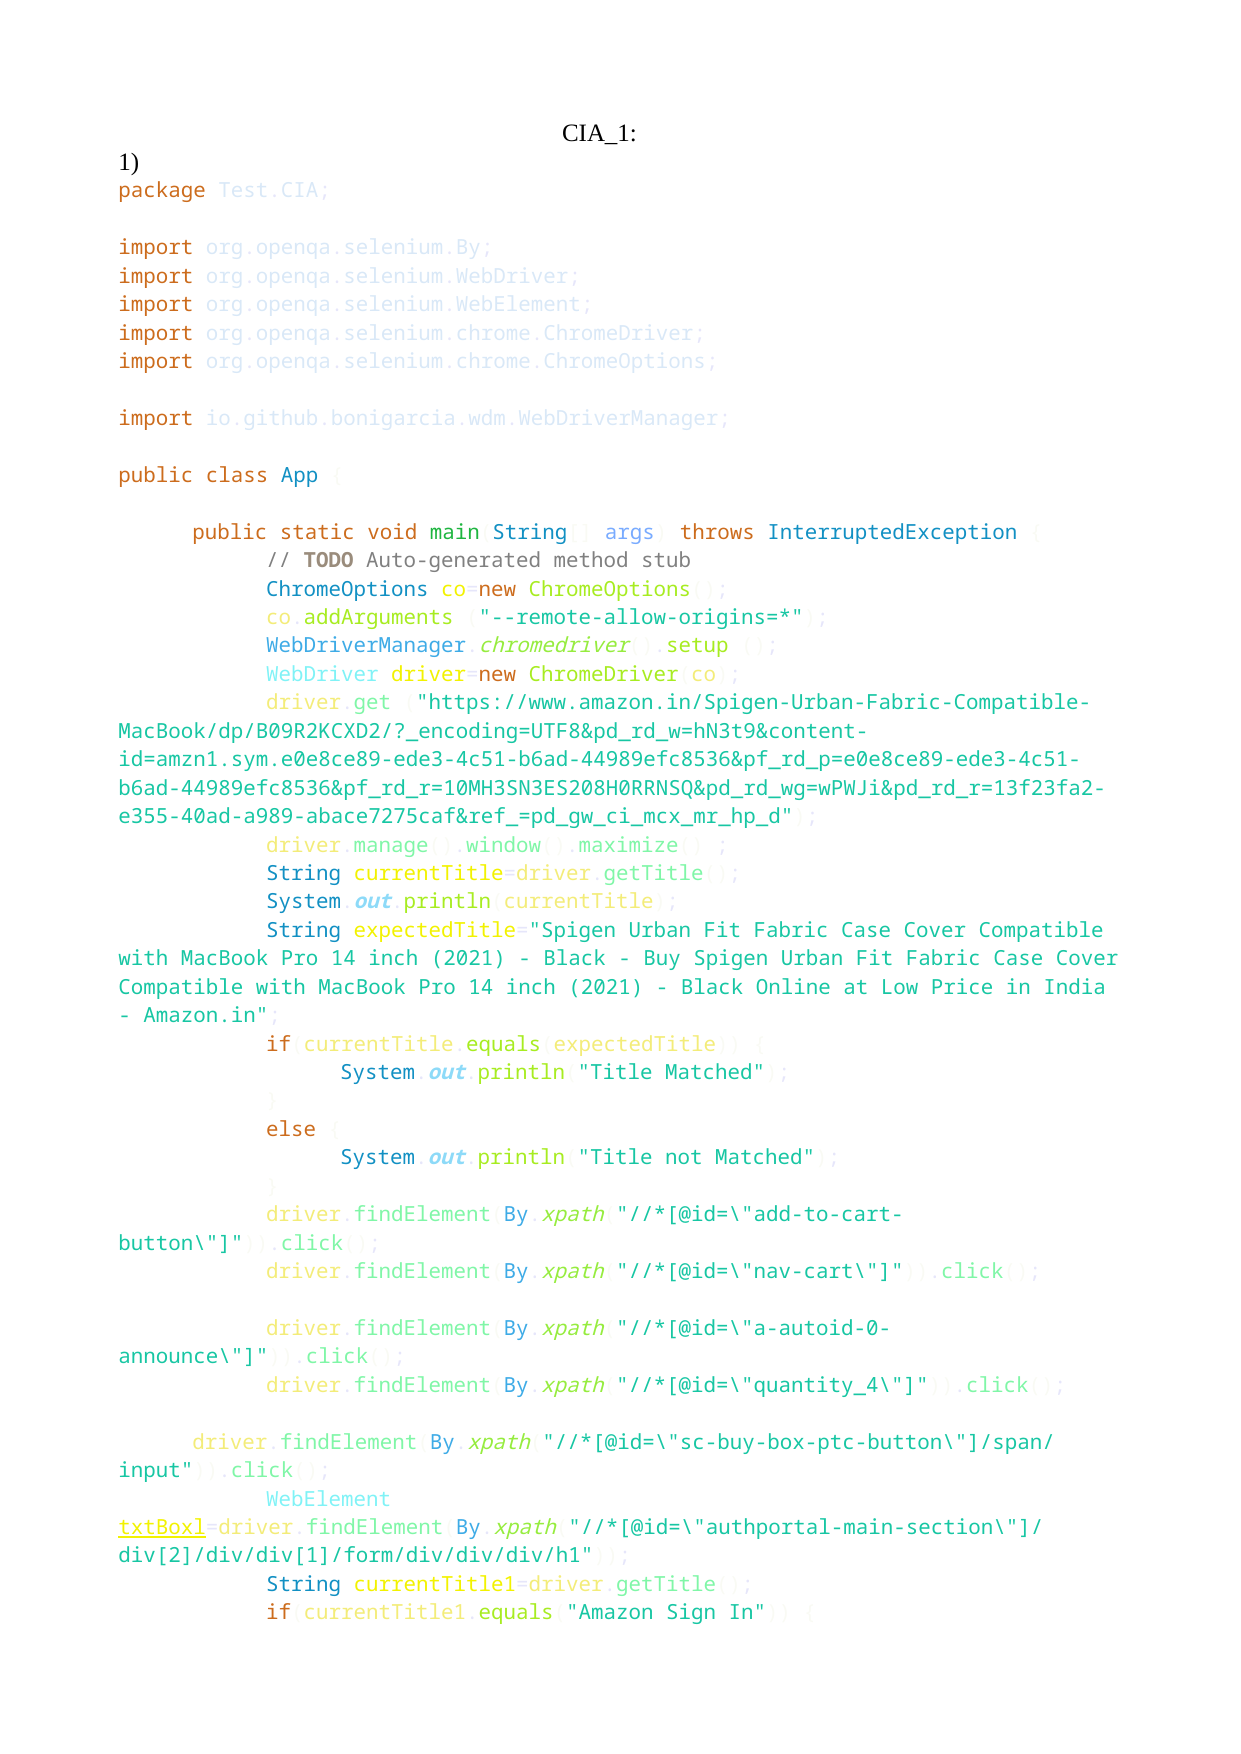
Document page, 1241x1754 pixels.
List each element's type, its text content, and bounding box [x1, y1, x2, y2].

text co.addArguments ("--remote-allow-origins=*"); [118, 602, 1122, 631]
text // TODO Auto-generated method stub [118, 545, 1122, 574]
text import org.openqa.selenium.chrome.ChromeOptions; [118, 346, 1122, 375]
text driver.manage().window().maximize() ; [118, 830, 1122, 858]
text CIA_1: [118, 118, 1122, 147]
text driver.findElement(By.xpath("//*[@id=\"a-autoid-0-announce\"]")).click(); [118, 1313, 1122, 1370]
text System.out.println(currentTitle); [118, 887, 1122, 915]
text import org.openqa.selenium.By; [118, 232, 1122, 261]
text ChromeOptions co=new ChromeOptions(); [118, 574, 1122, 602]
text 1) [118, 147, 1122, 176]
text WebDriver driver=new ChromeDriver(co); [118, 659, 1122, 687]
text else { [118, 1114, 1122, 1142]
text if(currentTitle1.equals("Amazon Sign In")) { [118, 1597, 1122, 1626]
text String currentTitle=driver.getTitle(); [118, 858, 1122, 887]
text driver.findElement(By.xpath("//*[@id=\"quantity_4\"]")).click(); [118, 1370, 1122, 1398]
text if(currentTitle.equals(expectedTitle)) { [118, 1029, 1122, 1057]
text } [118, 1171, 1122, 1199]
text import org.openqa.selenium.WebElement; [118, 289, 1122, 318]
text String expectedTitle="Spigen Urban Fit Fabric Case Cover Compatible with MacBook Pro 14 inch (2021) - Black - Buy Spigen Urban Fit Fabric Case Cover Compatible with MacBook Pro 14 inch (2021) - Black Online at Low Price in India - Amazon.in"; [118, 915, 1122, 1029]
text WebDriverManager.chromedriver().setup (); [118, 631, 1122, 659]
text WebElement txtBoxl=driver.findElement(By.xpath("//*[@id=\"authportal-main-section\"]/div[2]/div/div[1]/form/div/div/div/h1")); [118, 1484, 1122, 1569]
text import org.openqa.selenium.chrome.ChromeDriver; [118, 318, 1122, 346]
text import org.openqa.selenium.WebDriver; [118, 261, 1122, 289]
text System.out.println("Title not Matched"); [118, 1142, 1122, 1171]
text System.out.println("Title Matched"); [118, 1057, 1122, 1086]
text public class App { [118, 460, 1122, 488]
text import io.github.bonigarcia.wdm.WebDriverManager; [118, 403, 1122, 432]
text package Test.CIA; [118, 176, 1122, 204]
text driver.get ("https://www.amazon.in/Spigen-Urban-Fabric-Compatible-MacBook/dp/B09R2KCXD2/?_encoding=UTF8&pd_rd_w=hN3t9&content-id=amzn1.sym.e0e8ce89-ede3-4c51-b6ad-44989efc8536&pf_rd_p=e0e8ce89-ede3-4c51-b6ad-44989efc8536&pf_rd_r=10MH3SN3ES208H0RRNSQ&pd_rd_wg=wPWJi&pd_rd_r=13f23fa2-e355-40ad-a989-abace7275caf&ref_=pd_gw_ci_mcx_mr_hp_d"); [118, 687, 1122, 830]
text public static void main(String[] args) throws InterruptedException { [118, 517, 1122, 545]
text driver.findElement(By.xpath("//*[@id=\"sc-buy-box-ptc-button\"]/span/input")).click(); [118, 1398, 1122, 1484]
text driver.findElement(By.xpath("//*[@id=\"nav-cart\"]")).click(); [118, 1256, 1122, 1285]
text driver.findElement(By.xpath("//*[@id=\"add-to-cart-button\"]")).click(); [118, 1199, 1122, 1256]
text } [118, 1086, 1122, 1114]
text String currentTitle1=driver.getTitle(); [118, 1569, 1122, 1597]
